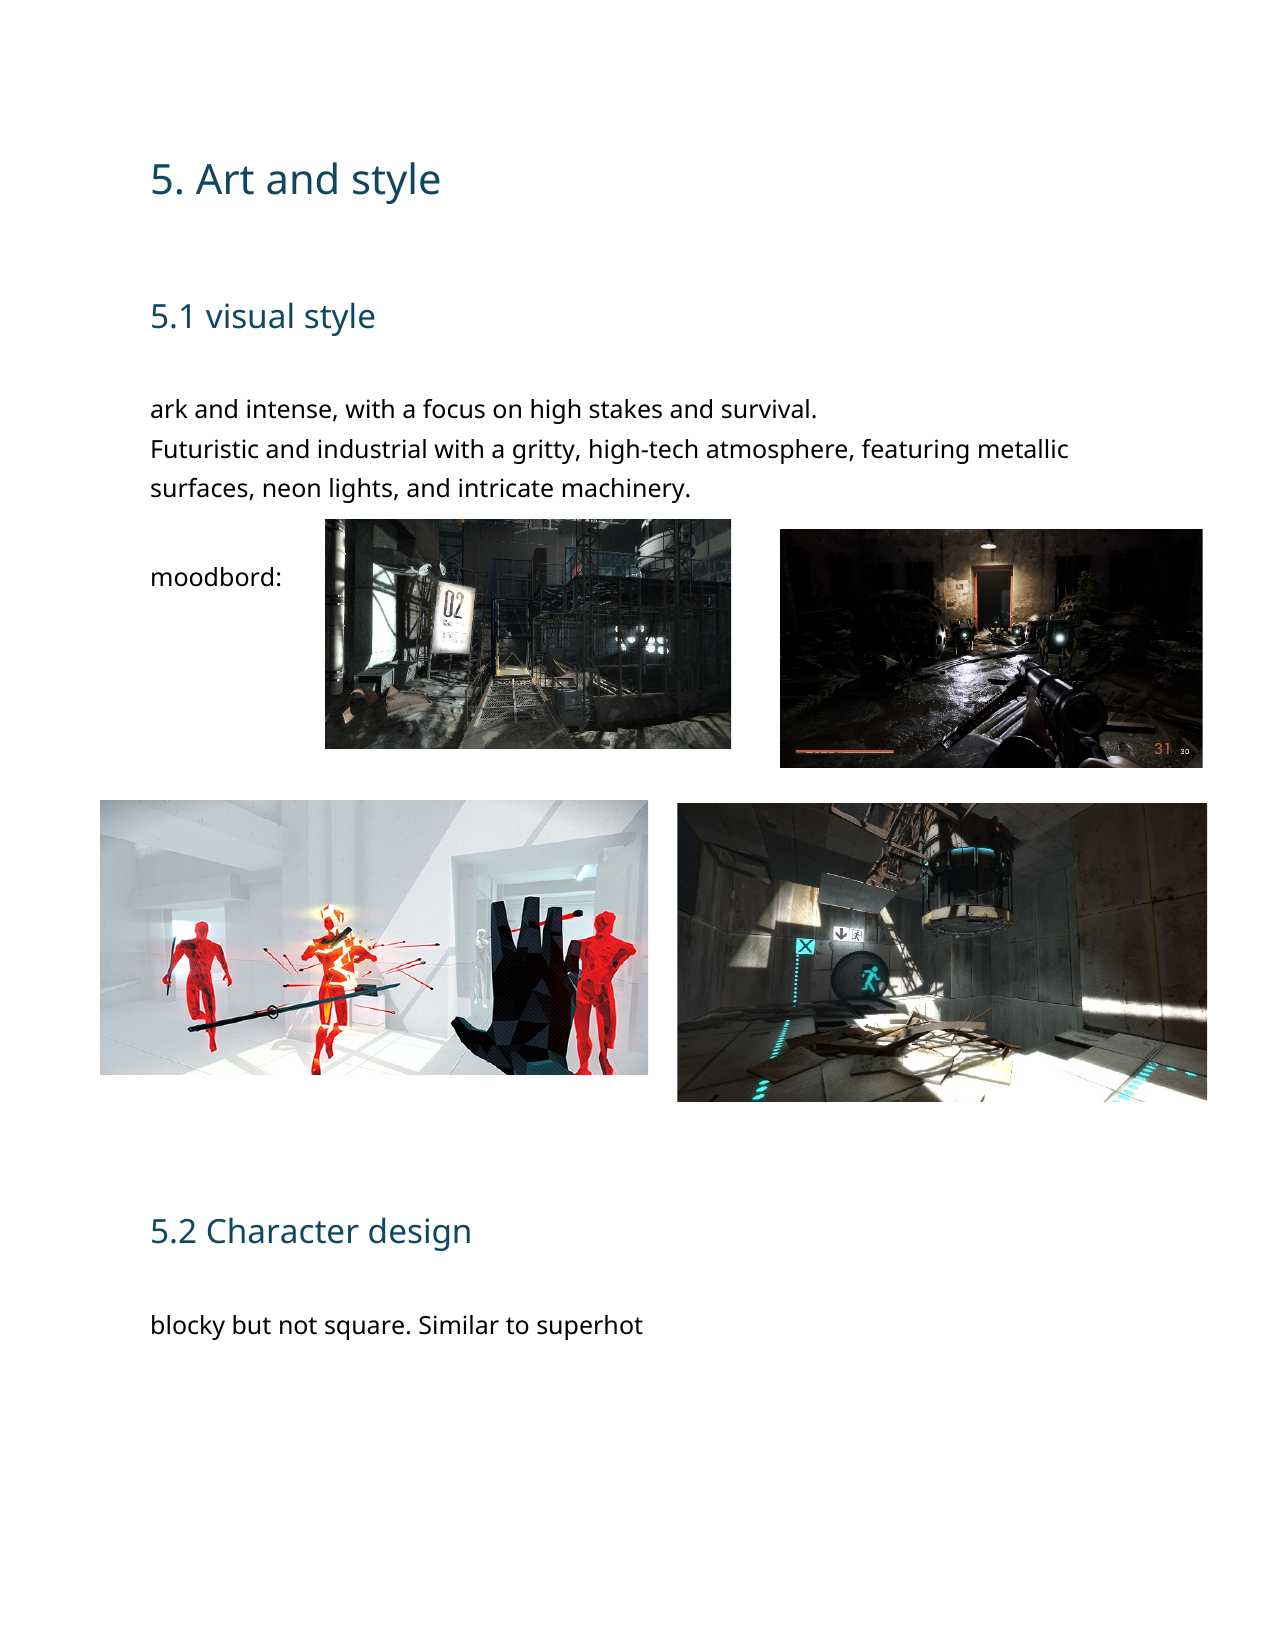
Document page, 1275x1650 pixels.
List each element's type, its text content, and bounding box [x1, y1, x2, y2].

text blocky but not square. Similar to superhot [150, 1268, 1125, 1341]
subtitle 5.2 Character design [150, 1208, 1125, 1253]
text ark and intense, with a focus on high stakes and survival. Futuristic and industrial with a gritty, high-tech atmosphere, featuring metallic surfaces, neon lights, and intricate machinery. moodbord: [150, 353, 1125, 713]
subtitle 5. Art and style [150, 150, 1125, 207]
subtitle 5.1 visual style [150, 240, 1125, 338]
